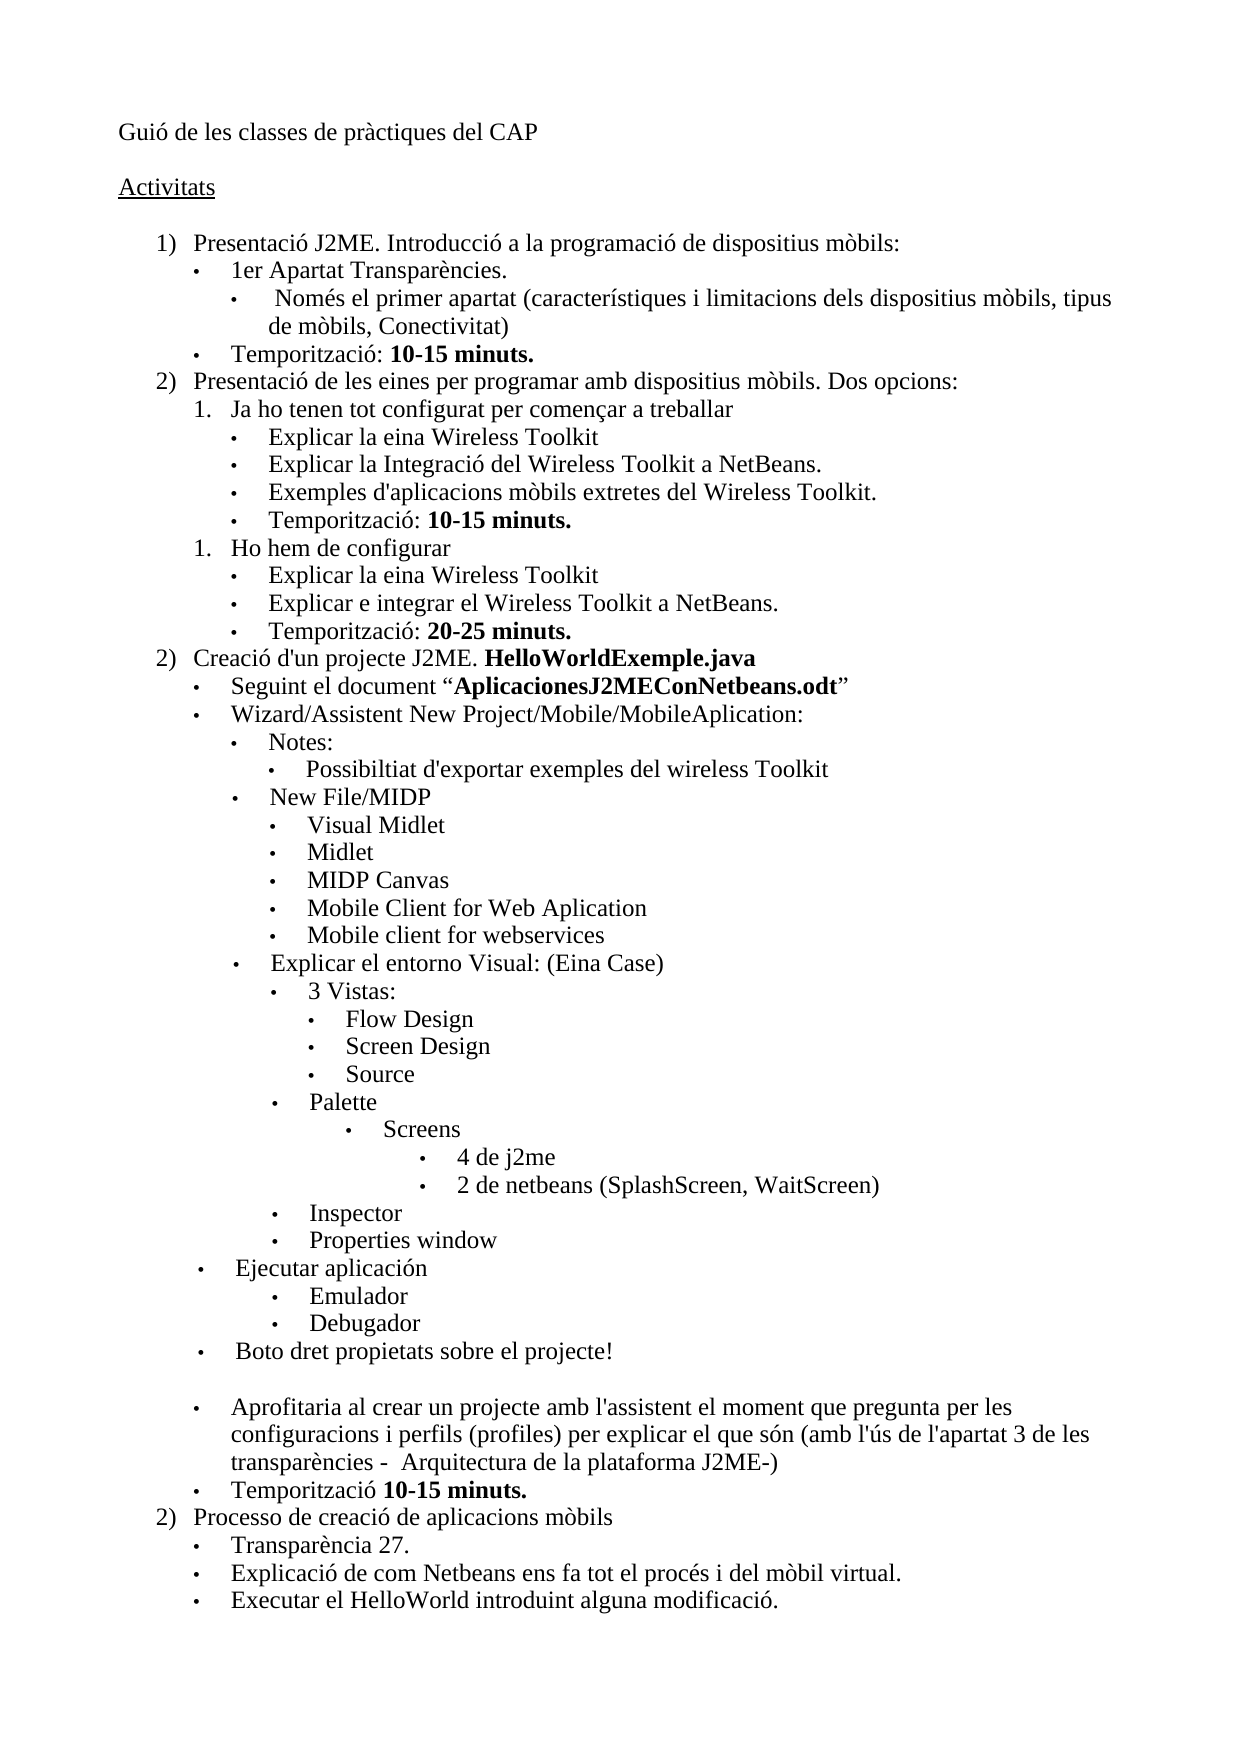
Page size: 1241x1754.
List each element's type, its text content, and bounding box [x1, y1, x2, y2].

list Aprofitaria al crear un projecte amb l'assistent el moment que pregunta per les configuracions i perfils (profiles) per explicar el que són (amb l'ús de l'apartat 3 de les transparències - Arquitectura de la plataforma J2ME-) [193, 1393, 1122, 1476]
text Activitats [118, 173, 1122, 201]
list Creació d'un projecte J2ME. HelloWorldExemple.java [156, 644, 1122, 672]
text Guió de les classes de pràctiques del CAP [118, 118, 1122, 146]
list Presentació de les eines per programar amb dispositius mòbils. Dos opcions: [156, 367, 1122, 395]
list Notes: [231, 728, 1122, 755]
list Mobile Client for Web Aplication [269, 894, 1122, 922]
list MIDP Canvas [269, 866, 1122, 894]
list Mobile client for webservices [269, 922, 1122, 949]
list Ja ho tenen tot configurat per començar a treballar [193, 395, 1122, 423]
list Wizard/Assistent New Project/Mobile/MobileAplication: [193, 700, 1122, 728]
list Temporització: 10-15 minuts. [231, 506, 1122, 534]
list Explicació de com Netbeans ens fa tot el procés i del mòbil virtual. [193, 1559, 1122, 1587]
list Temporització: 20-25 minuts. [231, 617, 1122, 644]
list Processo de creació de aplicacions mòbils [156, 1503, 1122, 1531]
list Explicar la eina Wireless Toolkit [231, 423, 1122, 451]
list Temporització: 10-15 minuts. [193, 340, 1122, 367]
list 2 de netbeans (SplashScreen, WaitScreen) [419, 1171, 1122, 1199]
list Inspector [272, 1199, 1122, 1226]
list Boto dret propietats sobre el projecte! [198, 1337, 1122, 1365]
list 4 de j2me [419, 1143, 1122, 1171]
list Seguint el document “AplicacionesJ2MEConNetbeans.odt” [193, 672, 1122, 700]
list Screen Design [308, 1032, 1122, 1060]
list Explicar el entorno Visual: (Eina Case) [233, 949, 1122, 977]
list Screens [345, 1116, 1122, 1143]
list Executar el HelloWorld introduint alguna modificació. [193, 1587, 1122, 1614]
list Midlet [269, 838, 1122, 866]
list Flow Design [308, 1005, 1122, 1032]
list Només el primer apartat (característiques i limitacions dels dispositius mòbils, tipus de mòbils, Conectivitat) [231, 284, 1122, 340]
list Debugador [272, 1309, 1122, 1337]
list Temporització 10-15 minuts. [193, 1476, 1122, 1503]
list Ho hem de configurar [193, 534, 1122, 561]
list Possibiltiat d'exportar exemples del wireless Toolkit [268, 755, 1122, 783]
list Exemples d'aplicacions mòbils extretes del Wireless Toolkit. [231, 478, 1122, 506]
list Presentació J2ME. Introducció a la programació de dispositius mòbils: [156, 229, 1122, 257]
list Explicar la eina Wireless Toolkit [231, 561, 1122, 589]
list 1er Apartat Transparències. [193, 257, 1122, 284]
list Explicar la Integració del Wireless Toolkit a NetBeans. [231, 451, 1122, 478]
list Source [308, 1060, 1122, 1088]
list Emulador [272, 1282, 1122, 1309]
list Transparència 27. [193, 1531, 1122, 1559]
list New File/MIDP [232, 783, 1122, 811]
list Palette [272, 1088, 1122, 1116]
list Explicar e integrar el Wireless Toolkit a NetBeans. [231, 589, 1122, 617]
list Properties window [272, 1226, 1122, 1254]
list Ejecutar aplicación [198, 1254, 1122, 1282]
list Visual Midlet [269, 811, 1122, 838]
list 3 Vistas: [270, 977, 1122, 1005]
